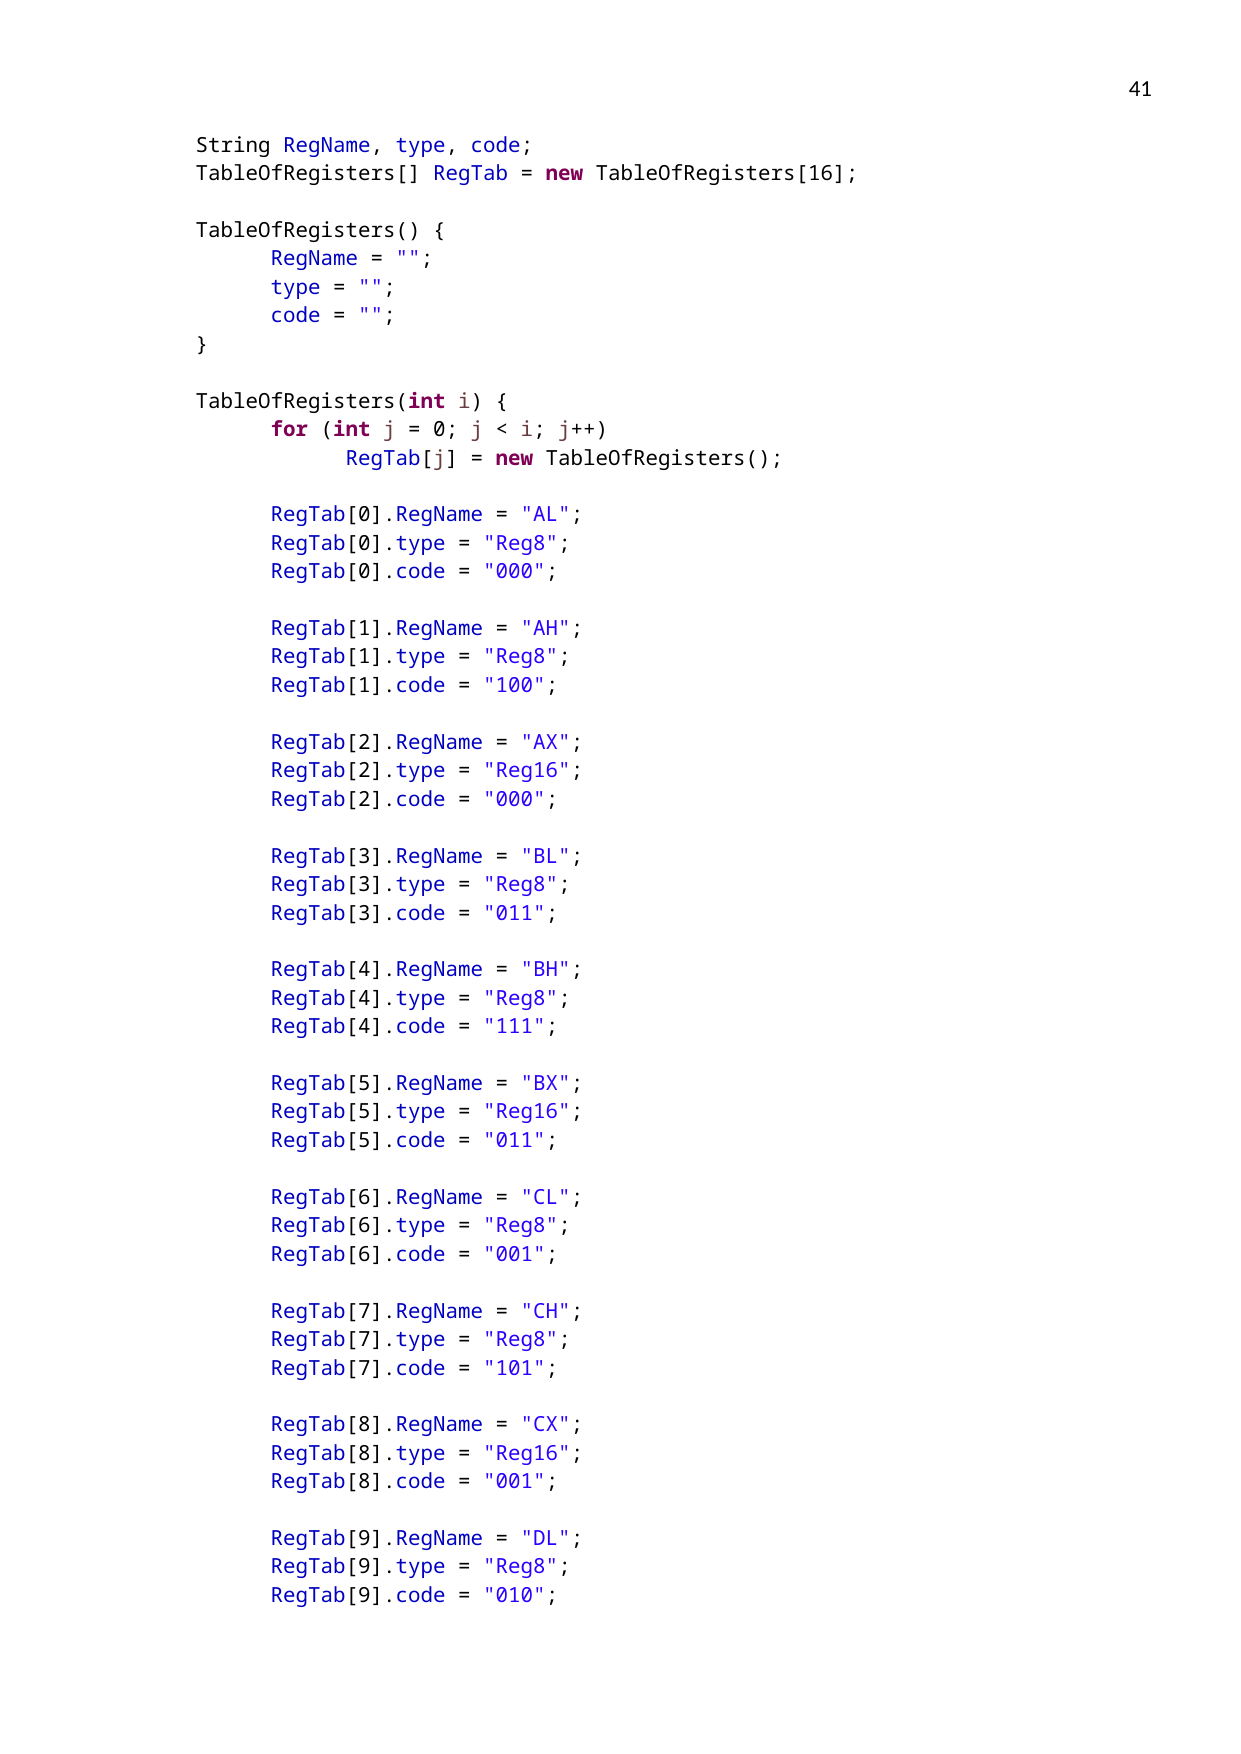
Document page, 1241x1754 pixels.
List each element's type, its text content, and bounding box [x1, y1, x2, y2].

text RegTab[4].type = "Reg8"; [120, 983, 1152, 1011]
text String RegName, type, code; [120, 130, 1152, 158]
text code = ""; [120, 300, 1152, 329]
text RegTab[9].code = "010"; [120, 1580, 1152, 1608]
text RegTab[7].RegName = "CH"; [120, 1296, 1152, 1324]
text RegTab[7].code = "101"; [120, 1353, 1152, 1381]
text RegTab[9].type = "Reg8"; [120, 1552, 1152, 1580]
text RegTab[8].code = "001"; [120, 1466, 1152, 1495]
text RegTab[4].code = "111"; [120, 1011, 1152, 1040]
text RegTab[7].type = "Reg8"; [120, 1324, 1152, 1353]
text TableOfRegisters(int i) { [120, 386, 1152, 414]
text for (int j = 0; j < i; j++) [120, 414, 1152, 443]
text RegTab[5].code = "011"; [120, 1125, 1152, 1153]
text RegTab[6].RegName = "CL"; [120, 1182, 1152, 1210]
text RegTab[1].type = "Reg8"; [120, 642, 1152, 670]
text RegTab[6].type = "Reg8"; [120, 1210, 1152, 1239]
text TableOfRegisters[] RegTab = new TableOfRegisters[16]; [120, 158, 1152, 187]
text RegTab[4].RegName = "BH"; [120, 954, 1152, 983]
text } [120, 329, 1152, 357]
text RegTab[5].type = "Reg16"; [120, 1097, 1152, 1125]
text type = ""; [120, 272, 1152, 300]
text RegTab[1].RegName = "AH"; [120, 613, 1152, 642]
text RegTab[2].type = "Reg16"; [120, 755, 1152, 784]
text RegTab[2].RegName = "AX"; [120, 727, 1152, 755]
text RegTab[9].RegName = "DL"; [120, 1523, 1152, 1552]
text RegName = ""; [120, 243, 1152, 272]
text RegTab[3].RegName = "BL"; [120, 841, 1152, 869]
text RegTab[3].code = "011"; [120, 898, 1152, 926]
text RegTab[j] = new TableOfRegisters(); [120, 443, 1152, 471]
text RegTab[6].code = "001"; [120, 1239, 1152, 1267]
text RegTab[8].type = "Reg16"; [120, 1438, 1152, 1466]
text RegTab[3].type = "Reg8"; [120, 869, 1152, 898]
text RegTab[8].RegName = "CX"; [120, 1409, 1152, 1438]
text RegTab[0].code = "000"; [120, 556, 1152, 585]
text RegTab[5].RegName = "BX"; [120, 1068, 1152, 1097]
text RegTab[1].code = "100"; [120, 670, 1152, 698]
text RegTab[2].code = "000"; [120, 784, 1152, 812]
text RegTab[0].type = "Reg8"; [120, 528, 1152, 556]
text TableOfRegisters() { [120, 215, 1152, 243]
text RegTab[0].RegName = "AL"; [120, 499, 1152, 528]
